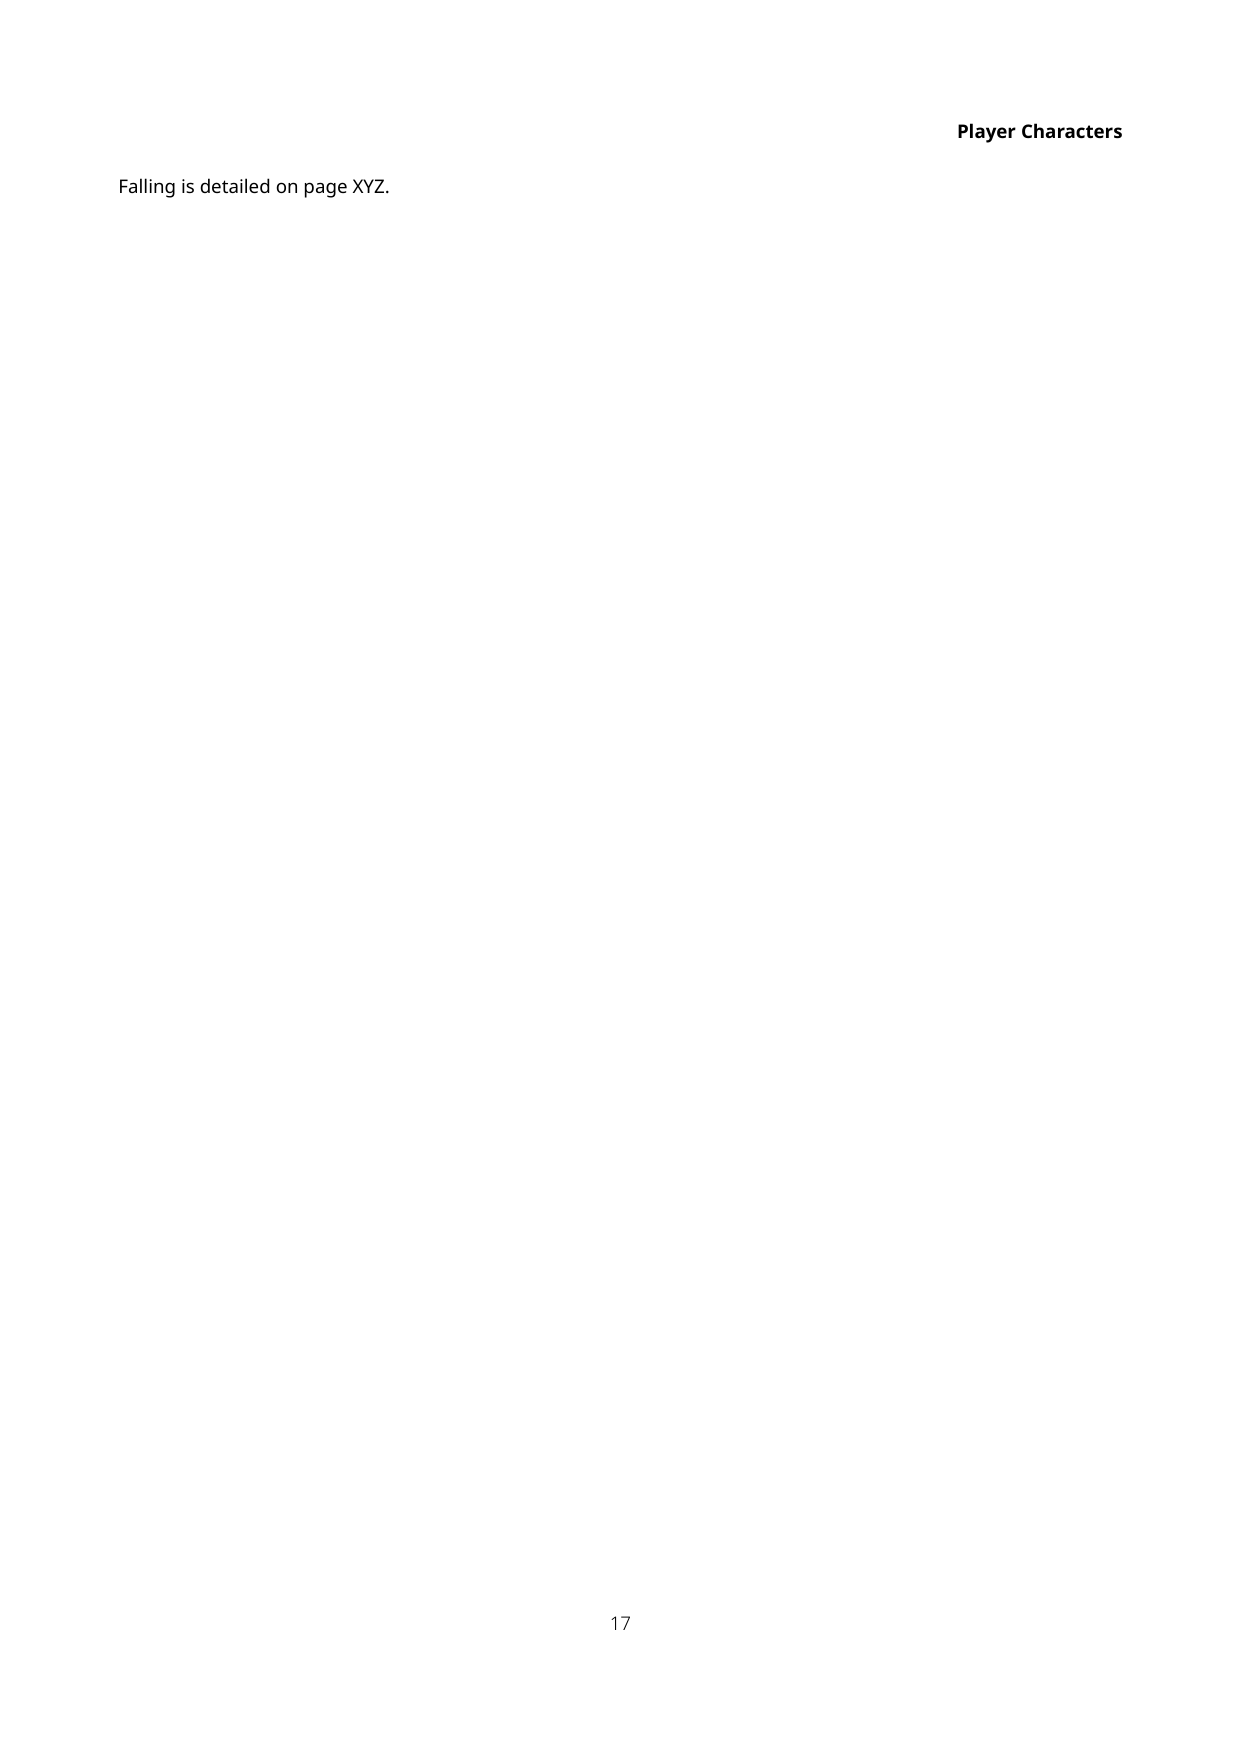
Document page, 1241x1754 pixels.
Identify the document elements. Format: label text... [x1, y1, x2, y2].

text Falling is detailed on page XYZ. [118, 173, 605, 199]
